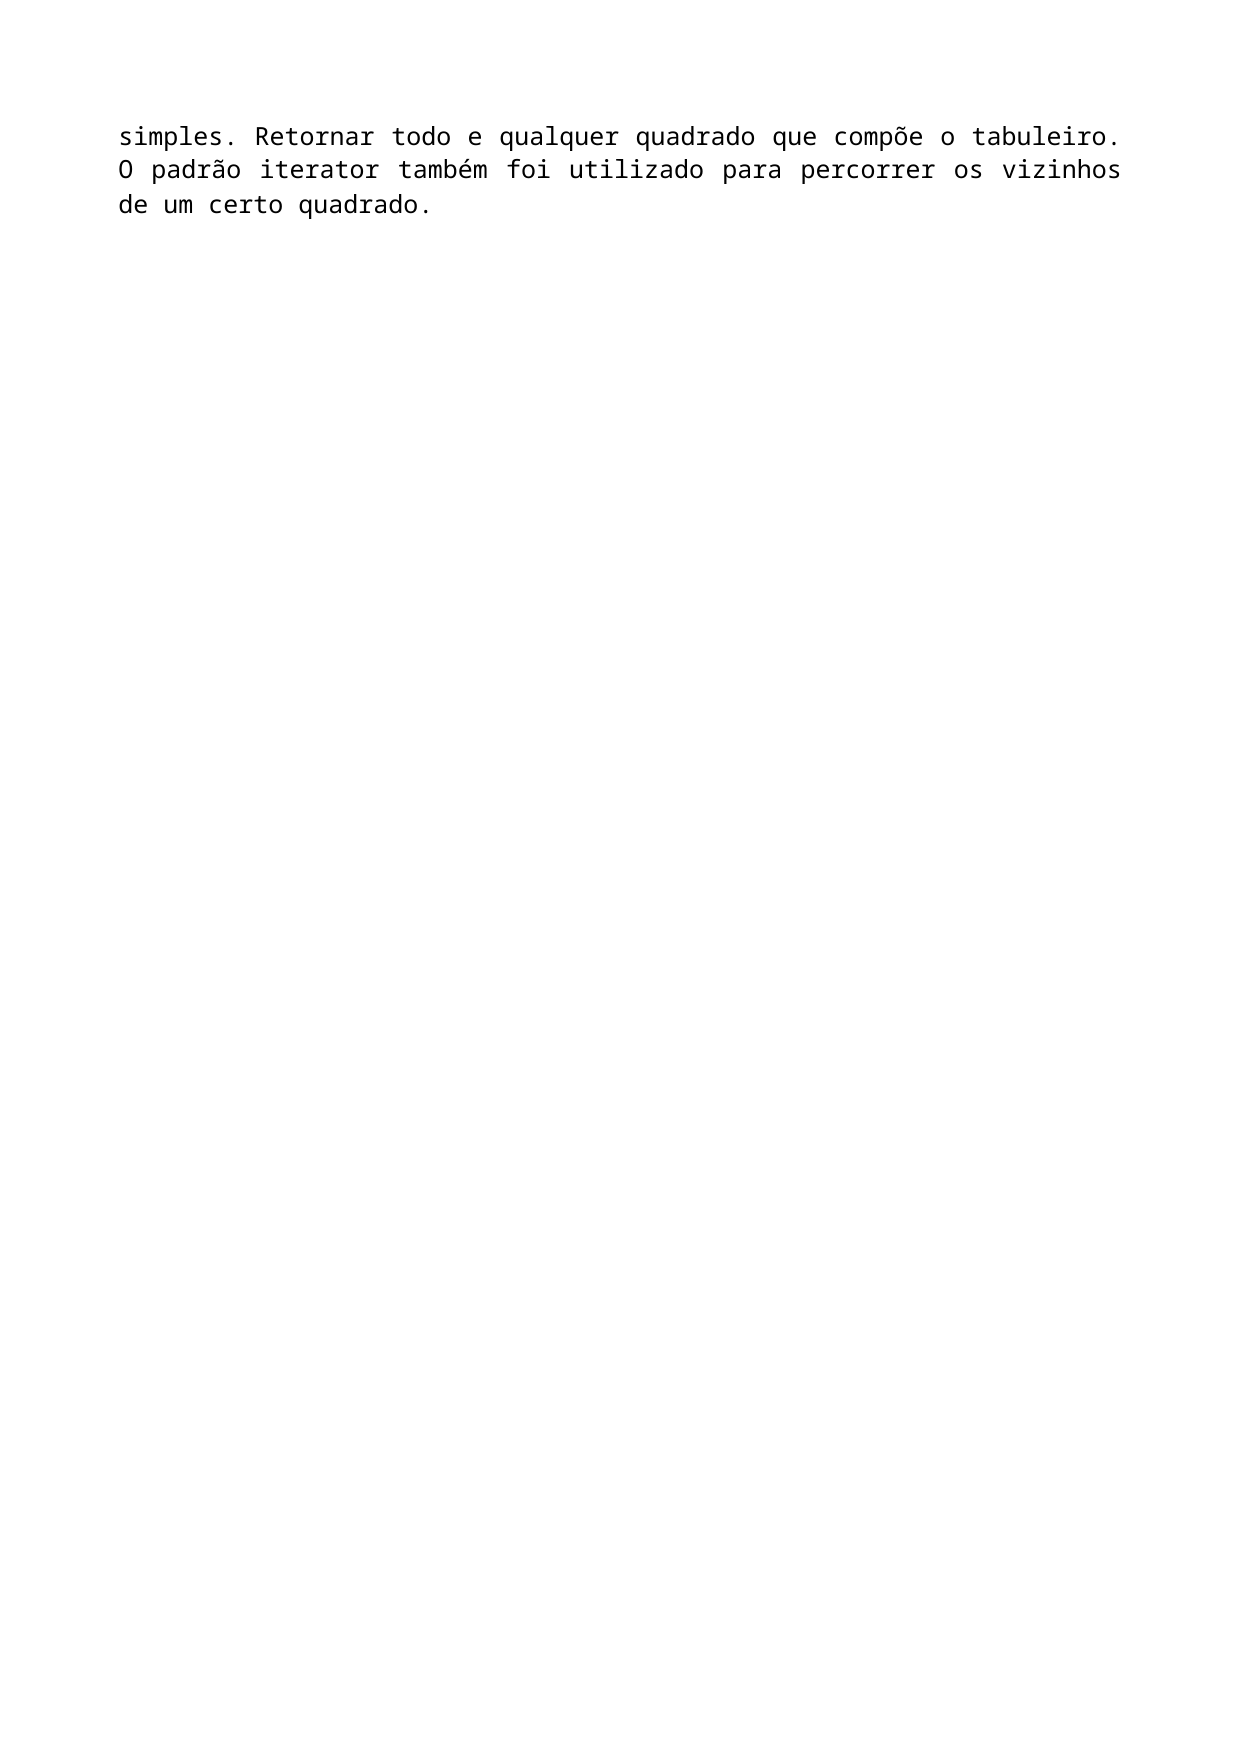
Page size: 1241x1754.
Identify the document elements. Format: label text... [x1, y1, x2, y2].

text simples. Retornar todo e qualquer quadrado que compõe o tabuleiro. O padrão iterator também foi utilizado para percorrer os vizinhos de um certo quadrado. [118, 118, 1122, 220]
